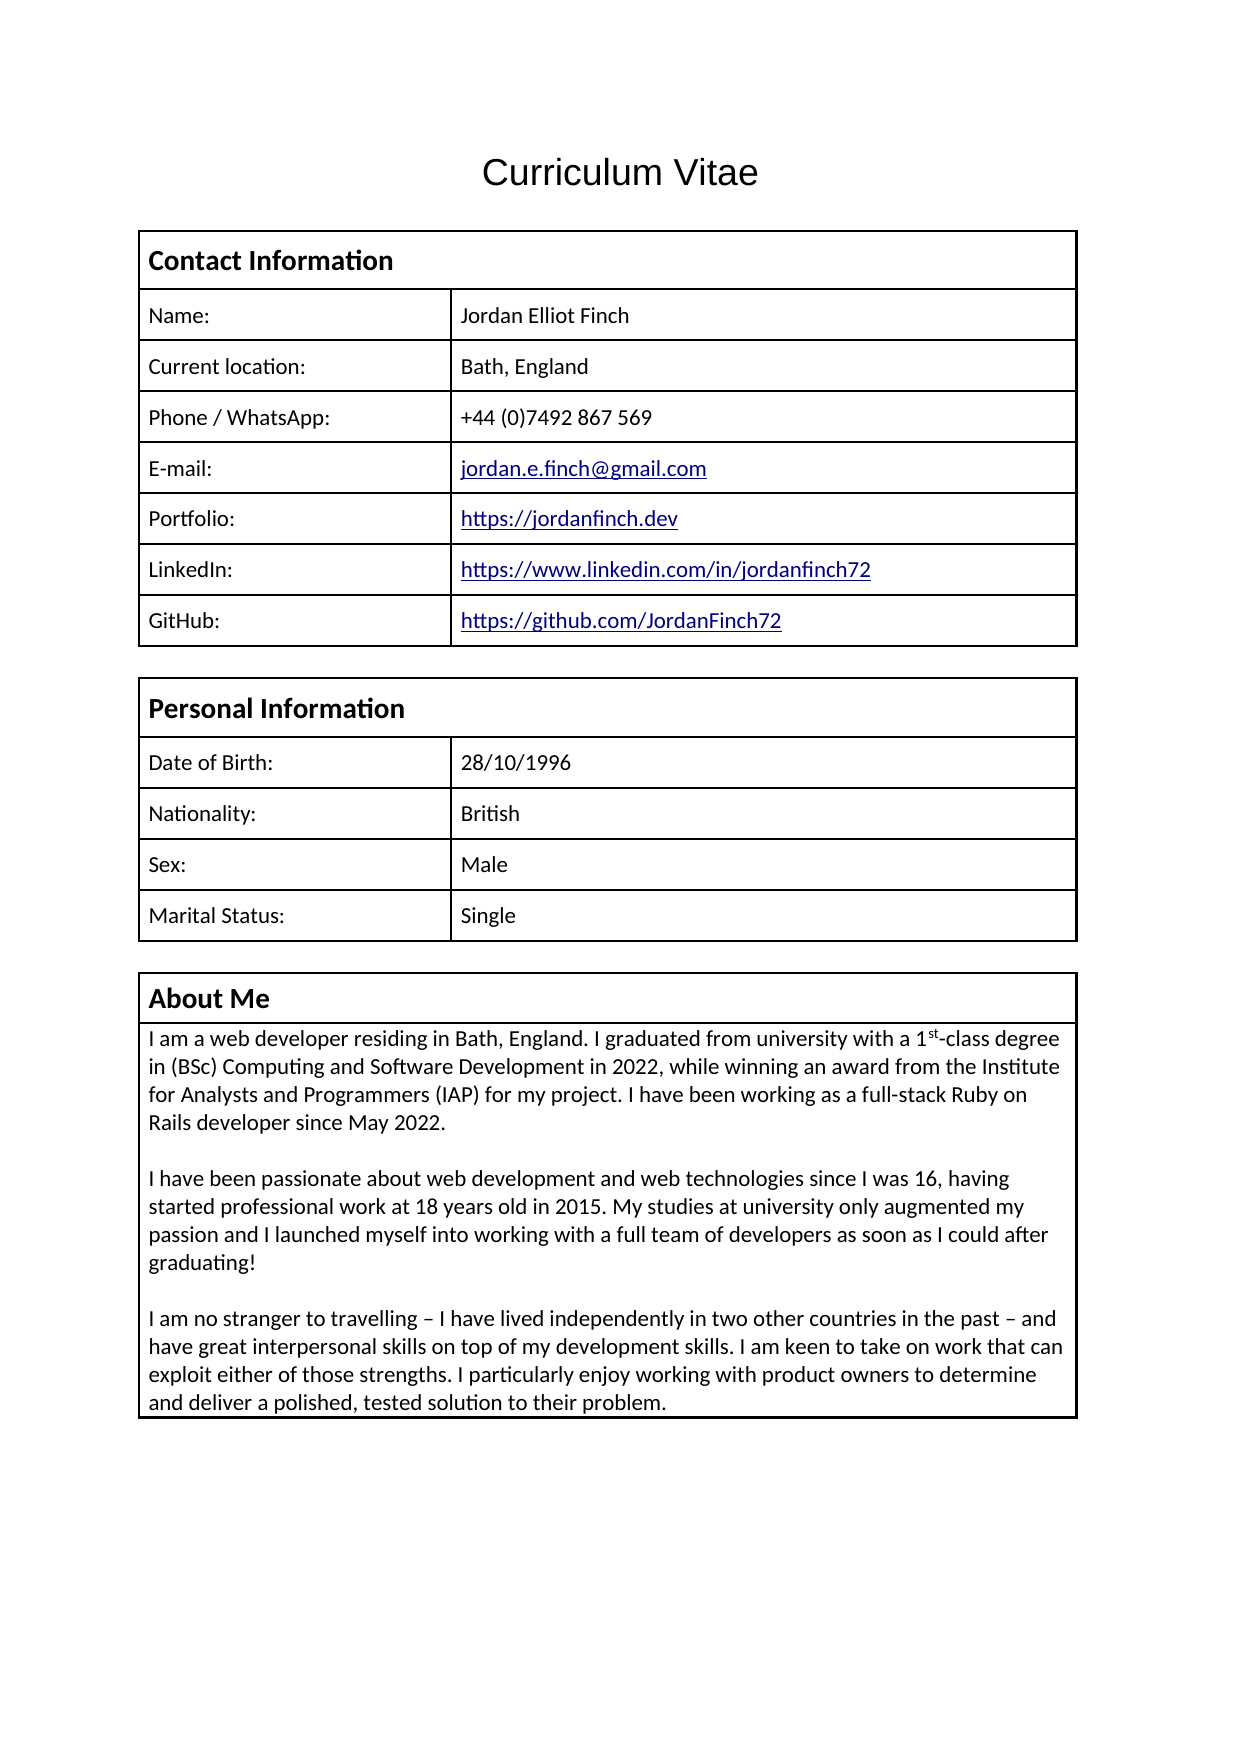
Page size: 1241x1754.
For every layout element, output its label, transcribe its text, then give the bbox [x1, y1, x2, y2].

table_cell Sex: [140, 840, 450, 888]
table_cell I am a web developer residing in Bath, England. I graduated from university with a 1st-class degree in (BSc) Computing and Software Development in 2022, while winning an award from the Institute for Analysts and Programmers (IAP) for my project. I have been working as a full-stack Ruby on Rails developer since May 2022. I have been passionate about web development and web technologies since I was 16, having started professional work at 18 years old in 2015. My studies at university only augmented my passion and I launched myself into working with a full team of developers as soon as I could after graduating! I am no stranger to travelling – I have lived independently in two other countries in the past – and have great interpersonal skills on top of my development skills. I am keen to take on work that can exploit either of those strengths. I particularly enjoy working with product owners to determine and deliver a polished, tested solution to their problem. [140, 1024, 1075, 1416]
table_cell Bath, England [452, 341, 1075, 390]
table_cell +44 (0)7492 867 569 [452, 392, 1075, 441]
table_cell GitHub: [140, 596, 450, 645]
table_header Personal Information [140, 679, 1075, 736]
table_cell jordan.e.finch@gmail.com [452, 443, 1075, 492]
table_cell Date of Birth: [140, 738, 450, 787]
table_cell https://jordanfinch.dev [452, 494, 1075, 543]
table_cell Portfolio: [140, 494, 450, 543]
table_cell https://github.com/JordanFinch72 [452, 596, 1075, 645]
table_cell British [452, 789, 1075, 838]
table_cell Phone / WhatsApp: [140, 392, 450, 441]
table_cell Male [452, 840, 1075, 888]
table_cell LinkedIn: [140, 545, 450, 594]
table_cell E-mail: [140, 443, 450, 492]
table_cell 28/10/1996 [452, 738, 1075, 787]
table_cell https://www.linkedin.com/in/jordanfinch72 [452, 545, 1075, 594]
table_cell Current location: [140, 341, 450, 390]
table_cell Nationality: [140, 789, 450, 838]
table_cell Single [452, 891, 1075, 939]
text Curriculum Vitae [150, 150, 1090, 193]
table_cell Jordan Elliot Finch [452, 290, 1075, 339]
table_cell Marital Status: [140, 891, 450, 939]
table_header About Me [140, 974, 1075, 1022]
table_header Contact Information [140, 232, 1075, 288]
table_cell Name: [140, 290, 450, 339]
